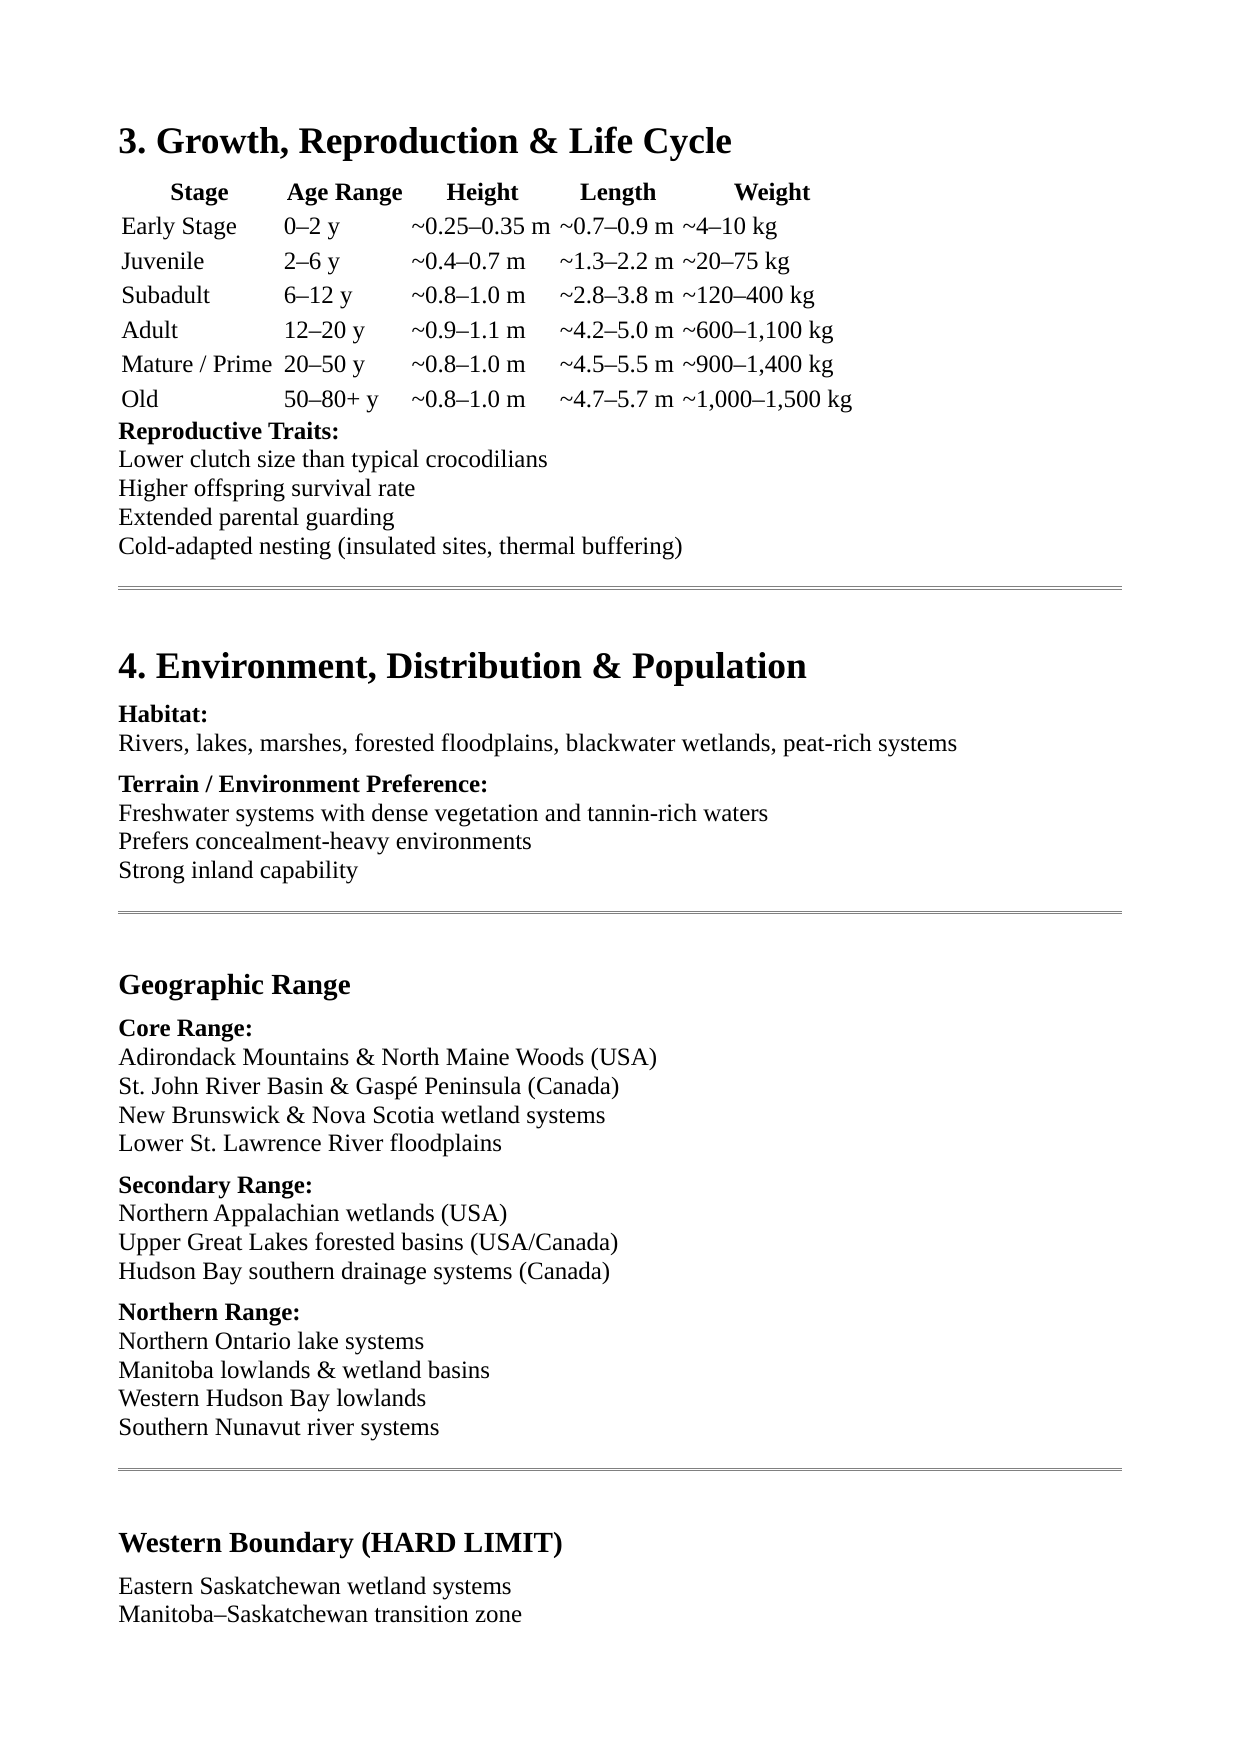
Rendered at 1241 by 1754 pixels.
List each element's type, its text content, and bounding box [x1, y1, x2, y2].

table_cell ~0.8–1.0 m [409, 381, 557, 416]
table_cell ~2.8–3.8 m [557, 278, 679, 312]
table_header Weight [680, 174, 864, 208]
subtitle Western Boundary (HARD LIMIT) [118, 1525, 1122, 1558]
table_cell Adult [118, 312, 281, 347]
table_cell 20–50 y [281, 347, 408, 381]
table_cell ~0.25–0.35 m [409, 208, 557, 243]
table_header Age Range [281, 174, 408, 208]
table_cell ~4.2–5.0 m [557, 312, 679, 347]
table_cell ~4–10 kg [680, 208, 864, 243]
table_cell 2–6 y [281, 243, 408, 277]
table_cell ~1,000–1,500 kg [680, 381, 864, 416]
text Reproductive Traits: Lower clutch size than typical crocodilians Higher offspring survival rate Extended parental guarding Cold-adapted nesting (insulated sites, thermal buffering) [118, 416, 1122, 559]
table_header Stage [118, 174, 281, 208]
table_cell ~4.5–5.5 m [557, 347, 679, 381]
table_cell ~0.4–0.7 m [409, 243, 557, 277]
table_cell Old [118, 381, 281, 416]
table_cell 50–80+ y [281, 381, 408, 416]
table_cell 12–20 y [281, 312, 408, 347]
table_cell ~600–1,100 kg [680, 312, 864, 347]
table_cell ~900–1,400 kg [680, 347, 864, 381]
table_cell ~20–75 kg [680, 243, 864, 277]
text Core Range: Adirondack Mountains & North Maine Woods (USA) St. John River Basin & Gaspé Peninsula (Canada) New Brunswick & Nova Scotia wetland systems Lower St. Lawrence River floodplains [118, 1013, 1122, 1157]
table_cell Subadult [118, 278, 281, 312]
table_cell Mature / Prime [118, 347, 281, 381]
text Eastern Saskatchewan wetland systems Manitoba–Saskatchewan transition zone [118, 1571, 1122, 1628]
text Northern Range: Northern Ontario lake systems Manitoba lowlands & wetland basins Western Hudson Bay lowlands Southern Nunavut river systems [118, 1297, 1122, 1441]
table_cell 0–2 y [281, 208, 408, 243]
table_cell Juvenile [118, 243, 281, 277]
text Terrain / Environment Preference: Freshwater systems with dense vegetation and tannin-rich waters Prefers concealment-heavy environments Strong inland capability [118, 769, 1122, 884]
subtitle Geographic Range [118, 967, 1122, 1001]
table_cell ~1.3–2.2 m [557, 243, 679, 277]
table_cell 6–12 y [281, 278, 408, 312]
table_header Height [409, 174, 557, 208]
table_cell Early Stage [118, 208, 281, 243]
table_cell ~0.8–1.0 m [409, 278, 557, 312]
text Secondary Range: Northern Appalachian wetlands (USA) Upper Great Lakes forested basins (USA/Canada) Hudson Bay southern drainage systems (Canada) [118, 1170, 1122, 1285]
table_header Length [557, 174, 679, 208]
text Habitat: Rivers, lakes, marshes, forested floodplains, blackwater wetlands, peat-rich systems [118, 699, 1122, 756]
table_cell ~0.9–1.1 m [409, 312, 557, 347]
table_cell ~120–400 kg [680, 278, 864, 312]
table_cell ~0.8–1.0 m [409, 347, 557, 381]
subtitle 4. Environment, Distribution & Population [118, 643, 1122, 686]
table_cell ~0.7–0.9 m [557, 208, 679, 243]
table_cell ~4.7–5.7 m [557, 381, 679, 416]
subtitle 3. Growth, Reproduction & Life Cycle [118, 118, 1122, 161]
